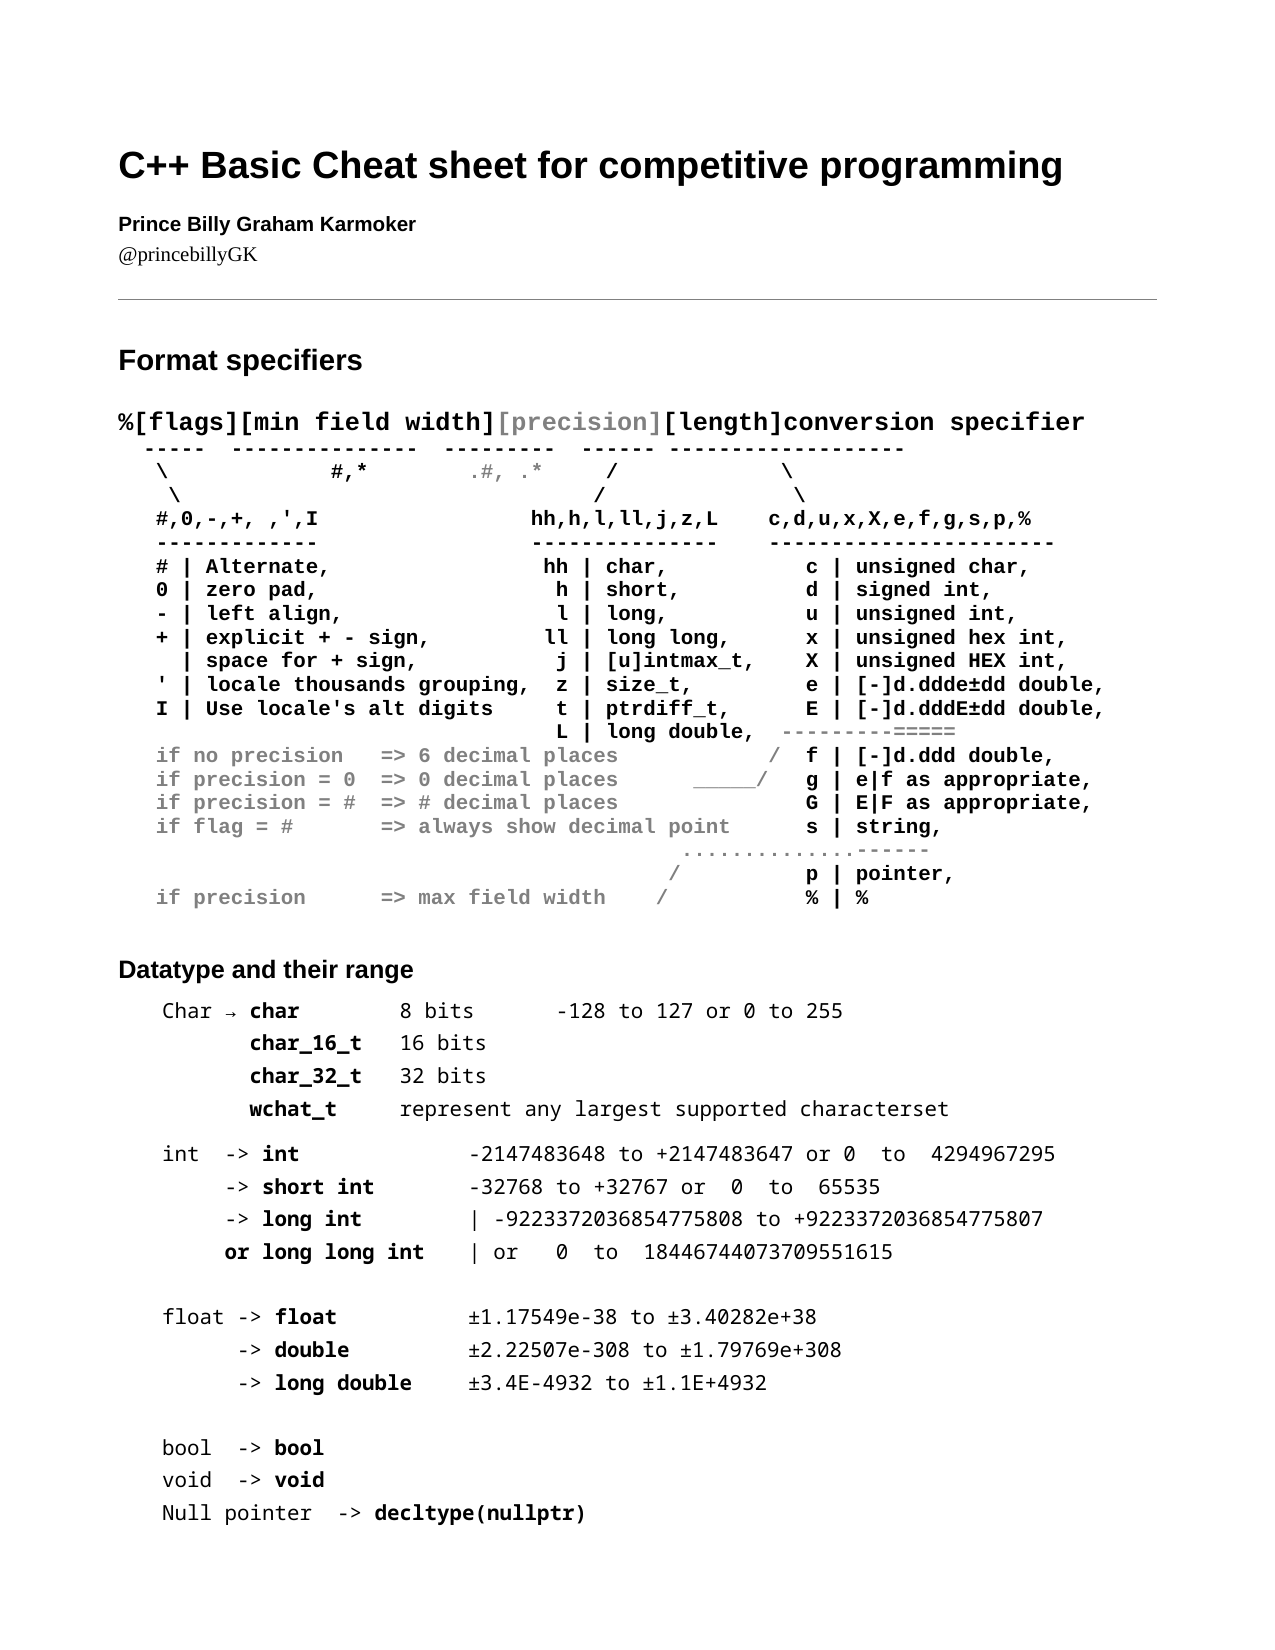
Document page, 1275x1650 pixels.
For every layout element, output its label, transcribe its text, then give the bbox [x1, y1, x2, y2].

text -> long double ±3.4E-4932 to ±1.1E+4932 [118, 1368, 1157, 1396]
text wchat_t represent any largest supported characterset [118, 1094, 1157, 1122]
text -> long int | -9223372036854775808 to +9223372036854775807 [118, 1204, 1157, 1233]
text L | long double, ---------===== [118, 721, 1157, 745]
subtitle Format specifiers [118, 343, 1157, 376]
text I | Use locale's alt digits t | ptrdiff_t, E | [-]d.dddE±dd double, [118, 698, 1157, 721]
text ----- --------------- --------- ------ ------------------- [118, 437, 1157, 461]
text if no precision => 6 decimal places / f | [-]d.ddd double, [118, 745, 1157, 768]
text + | explicit + - sign, ll | long long, x | unsigned hex int, [118, 627, 1157, 650]
text ------------- --------------- ----------------------- [118, 532, 1157, 556]
text if precision = 0 => 0 decimal places _____/ g | e|f as appropriate, [118, 768, 1157, 792]
text #,0,-,+, ,',I hh,h,l,ll,j,z,L c,d,u,x,X,e,f,g,s,p,% [118, 508, 1157, 532]
text - | left align, l | long, u | unsigned int, [118, 603, 1157, 627]
text Char → char 8 bits -128 to 127 or 0 to 255 [118, 996, 1157, 1024]
text # | Alternate, hh | char, c | unsigned char, [118, 556, 1157, 579]
text if flag = # => always show decimal point s | string, [118, 816, 1157, 839]
text ..............------ [118, 839, 1157, 863]
text if precision = # => # decimal places G | E|F as appropriate, [118, 792, 1157, 816]
text int -> int -2147483648 to +2147483647 or 0 to 4294967295 [118, 1139, 1157, 1168]
text float -> float ±1.17549e-38 to ±3.40282e+38 [118, 1302, 1157, 1331]
text / p | pointer, [118, 863, 1157, 887]
text @princebillyGK [118, 242, 1157, 266]
text bool -> bool [118, 1433, 1157, 1461]
text -> double ±2.22507e-308 to ±1.79769e+308 [118, 1335, 1157, 1363]
text \ / \ [118, 485, 1157, 508]
text ' | locale thousands grouping, z | size_t, e | [-]d.ddde±dd double, [118, 674, 1157, 698]
text Null pointer -> decltype(nullptr) [118, 1498, 1157, 1526]
text | space for + sign, j | [u]intmax_t, X | unsigned HEX int, [118, 650, 1157, 674]
subtitle Datatype and their range [118, 954, 1157, 983]
text or long long int | or 0 to 18446744073709551615 [118, 1237, 1157, 1266]
subtitle C++ Basic Cheat sheet for competitive programming [118, 143, 1157, 187]
text -> short int -32768 to +32767 or 0 to 65535 [118, 1172, 1157, 1200]
text if precision => max field width / % | % [118, 887, 1157, 910]
text %[flags][min field width][precision][length]conversion specifier [118, 409, 1157, 437]
text void -> void [118, 1465, 1157, 1494]
text char_16_t 16 bits [118, 1028, 1157, 1057]
text char_32_t 32 bits [118, 1061, 1157, 1089]
text 0 | zero pad, h | short, d | signed int, [118, 579, 1157, 603]
subtitle Prince Billy Graham Karmoker [118, 212, 1157, 236]
text \ #,* .#, .* / \ [118, 461, 1157, 485]
